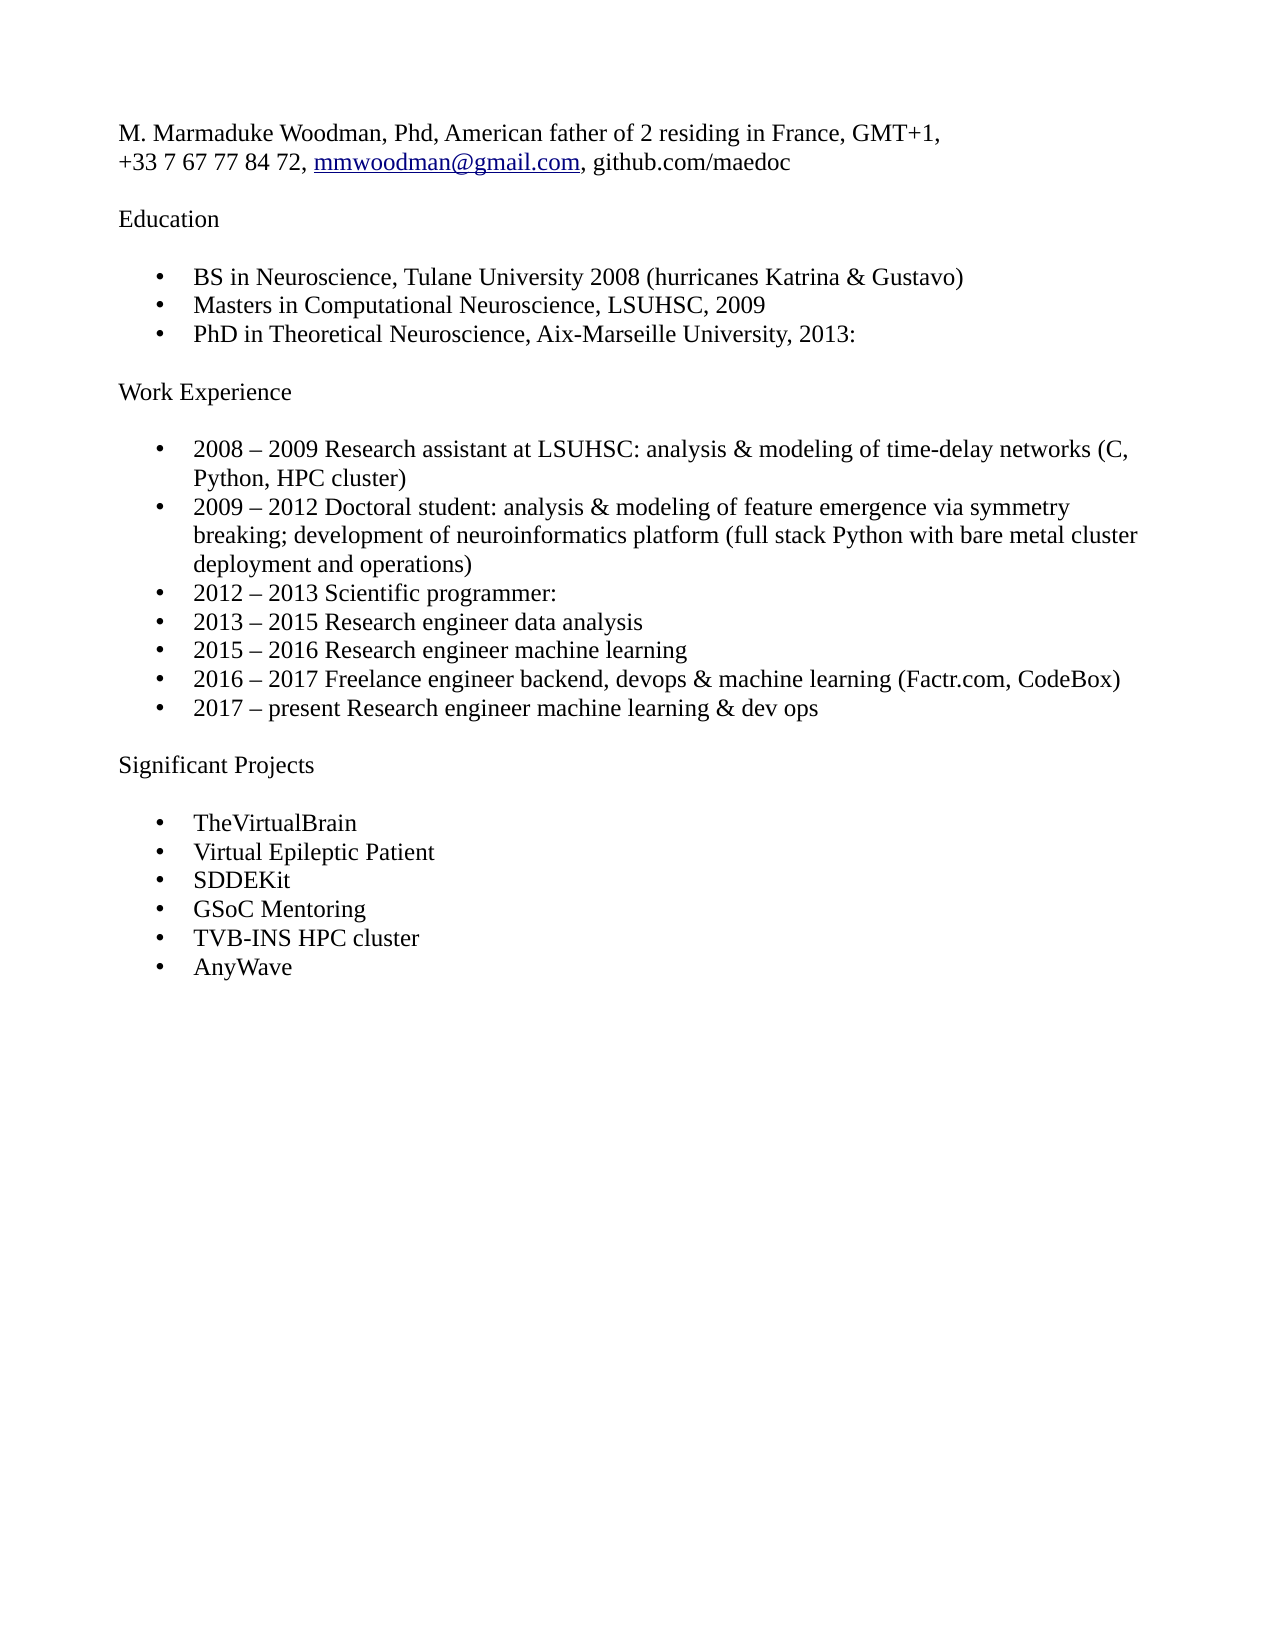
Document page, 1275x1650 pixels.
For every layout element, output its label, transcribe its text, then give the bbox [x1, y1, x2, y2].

list Masters in Computational Neuroscience, LSUHSC, 2009 [156, 291, 1157, 319]
text Work Experience [118, 377, 1157, 406]
list BS in Neuroscience, Tulane University 2008 (hurricanes Katrina & Gustavo) [156, 262, 1157, 291]
list 2016 – 2017 Freelance engineer backend, devops & machine learning (Factr.com, CodeBox) [156, 664, 1157, 693]
list 2017 – present Research engineer machine learning & dev ops [156, 693, 1157, 722]
list TVB-INS HPC cluster [156, 923, 1157, 952]
list Virtual Epileptic Patient [156, 837, 1157, 866]
list AnyWave [156, 952, 1157, 981]
list 2015 – 2016 Research engineer machine learning [156, 636, 1157, 664]
text Significant Projects [118, 751, 1157, 779]
list 2009 – 2012 Doctoral student: analysis & modeling of feature emergence via symmetry breaking; development of neuroinformatics platform (full stack Python with bare metal cluster deployment and operations) [156, 492, 1157, 578]
list 2008 – 2009 Research assistant at LSUHSC: analysis & modeling of time-delay networks (C, Python, HPC cluster) [156, 434, 1157, 492]
list GSoC Mentoring [156, 894, 1157, 923]
text Education [118, 204, 1157, 233]
list 2012 – 2013 Scientific programmer: [156, 578, 1157, 607]
text M. Marmaduke Woodman, Phd, American father of 2 residing in France, GMT+1, [118, 118, 1157, 147]
text +33 7 67 77 84 72, mmwoodman@gmail.com, github.com/maedoc [118, 147, 1157, 176]
list SDDEKit [156, 866, 1157, 894]
list TheVirtualBrain [156, 808, 1157, 837]
list PhD in Theoretical Neuroscience, Aix-Marseille University, 2013: [156, 319, 1157, 348]
list 2013 – 2015 Research engineer data analysis [156, 607, 1157, 636]
